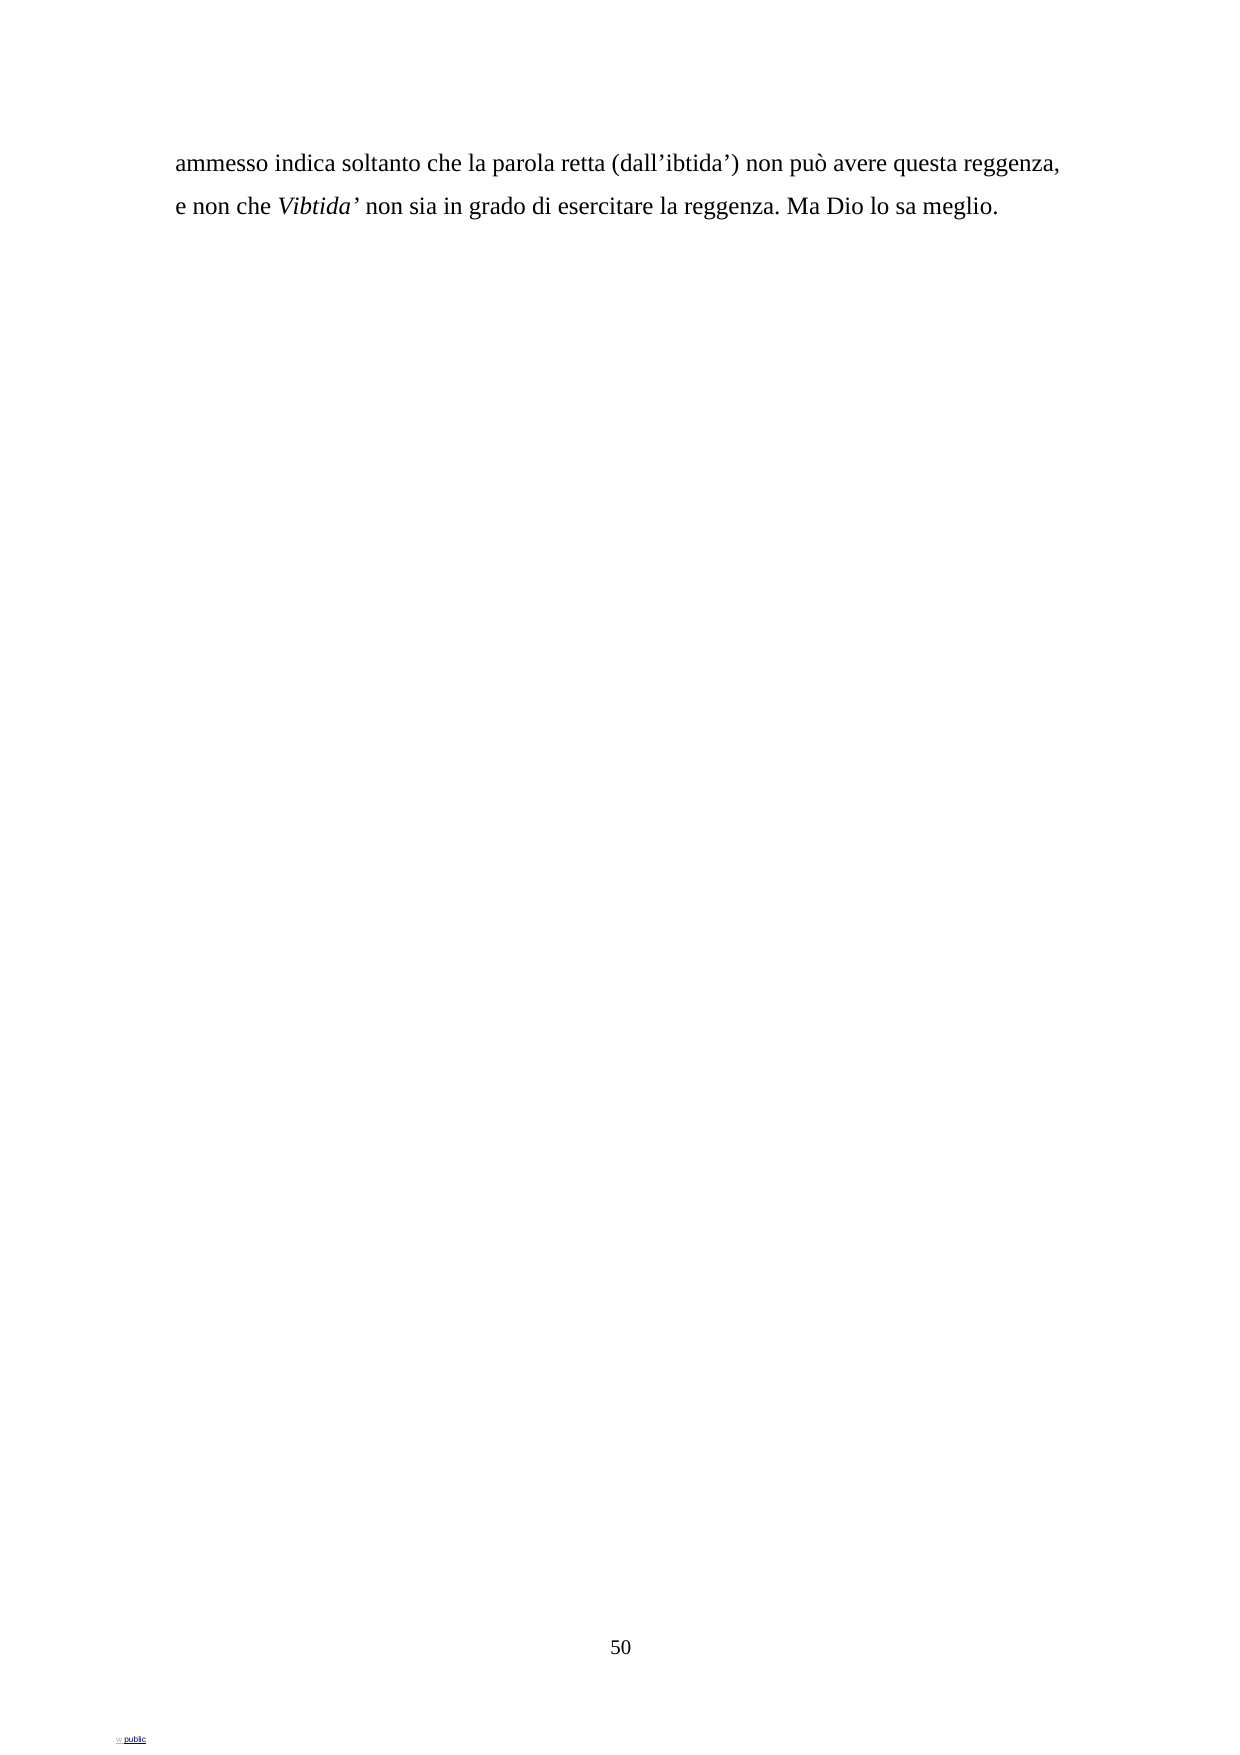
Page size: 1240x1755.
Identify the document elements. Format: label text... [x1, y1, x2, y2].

text ammesso indica soltanto che la parola retta (dall’ibtida’) non può avere questa reggenza, e non che Vibtida’ non sia in grado di esercitare la reggenza. Ma Dio lo sa meglio. [175, 148, 1064, 219]
text w public [116, 1734, 148, 1744]
